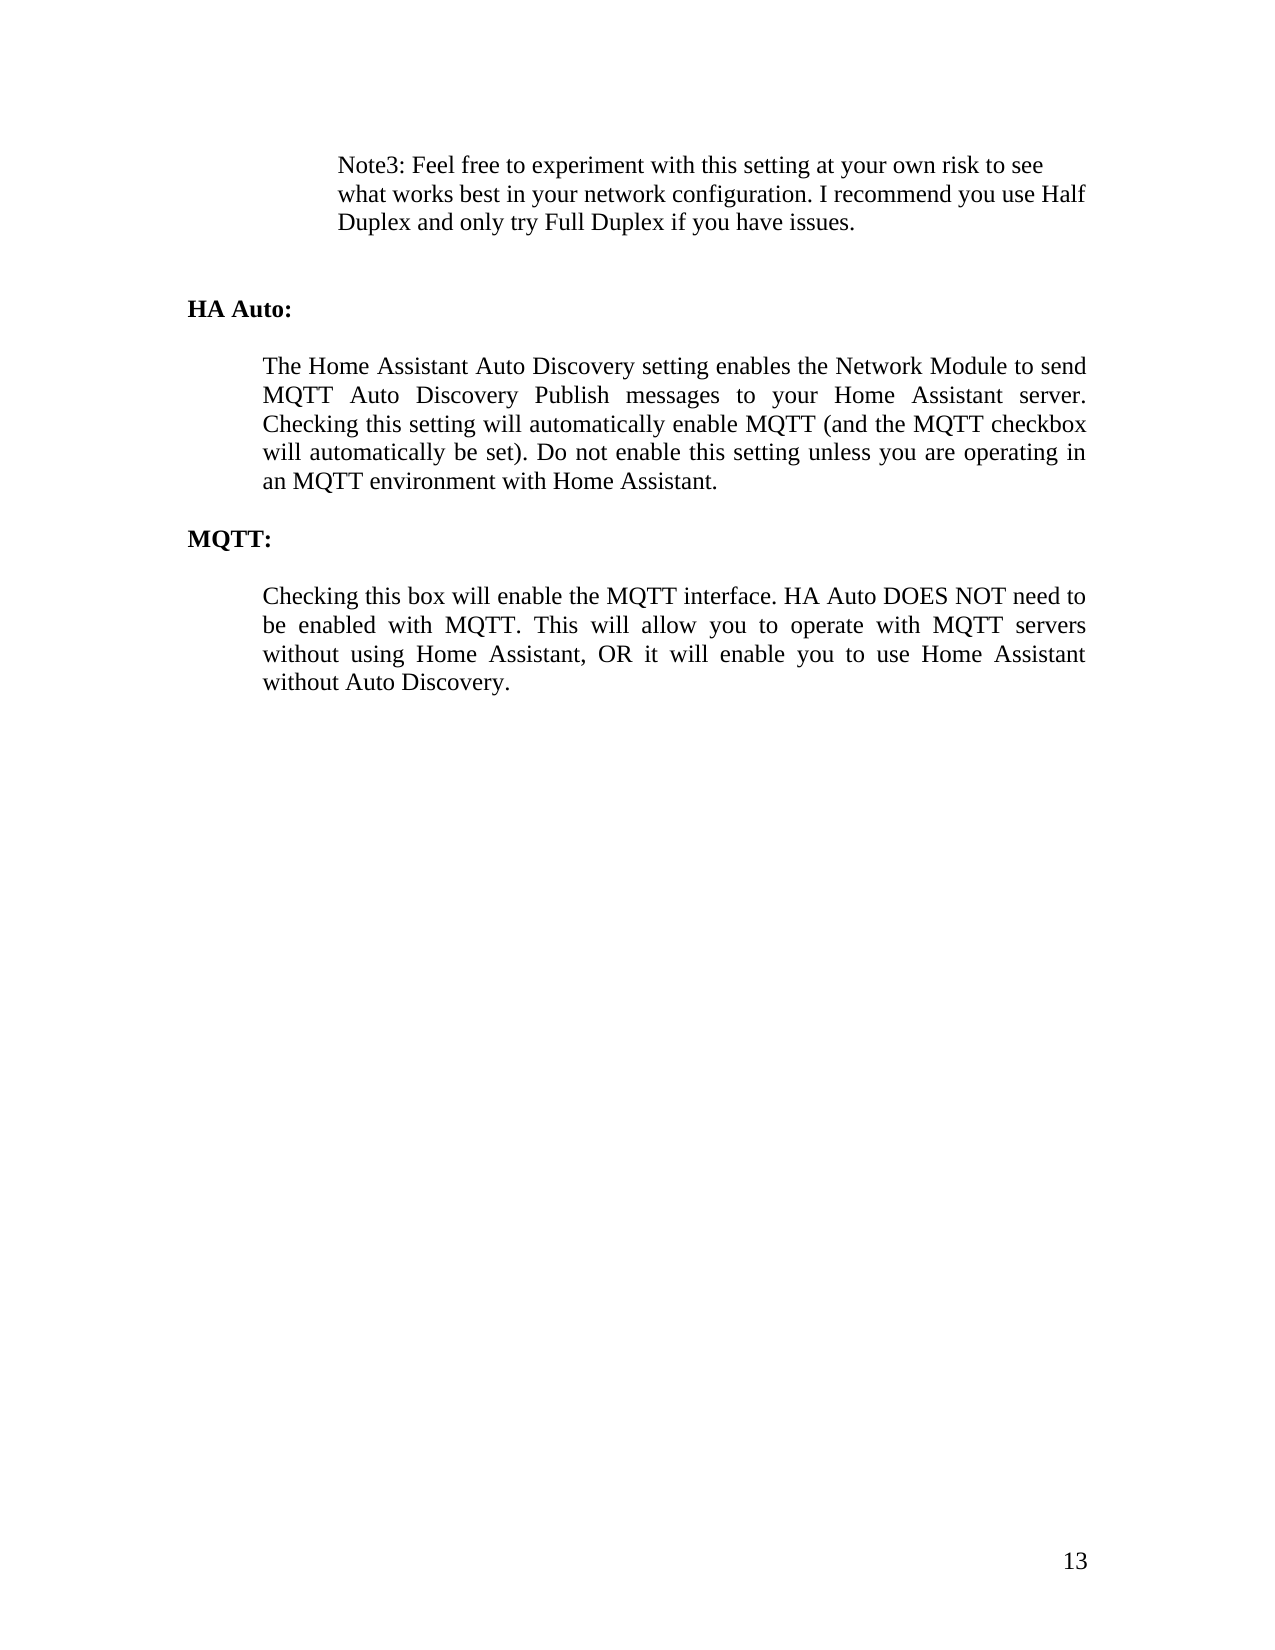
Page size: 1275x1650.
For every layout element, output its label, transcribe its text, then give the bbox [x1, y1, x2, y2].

text MQTT: [187, 524, 1087, 552]
text The Home Assistant Auto Discovery setting enables the Network Module to send MQTT Auto Discovery Publish messages to your Home Assistant server. Checking this setting will automatically enable MQTT (and the MQTT checkbox will automatically be set). Do not enable this setting unless you are operating in an MQTT environment with Home Assistant. [262, 351, 1087, 495]
text Note3: Feel free to experiment with this setting at your own risk to see what works best in your network configuration. I recommend you use Half Duplex and only try Full Duplex if you have issues. [337, 150, 1087, 236]
text Checking this box will enable the MQTT interface. HA Auto DOES NOT need to be enabled with MQTT. This will allow you to operate with MQTT servers without using Home Assistant, OR it will enable you to use Home Assistant without Auto Discovery. [262, 581, 1087, 696]
text HA Auto: [187, 294, 1087, 322]
